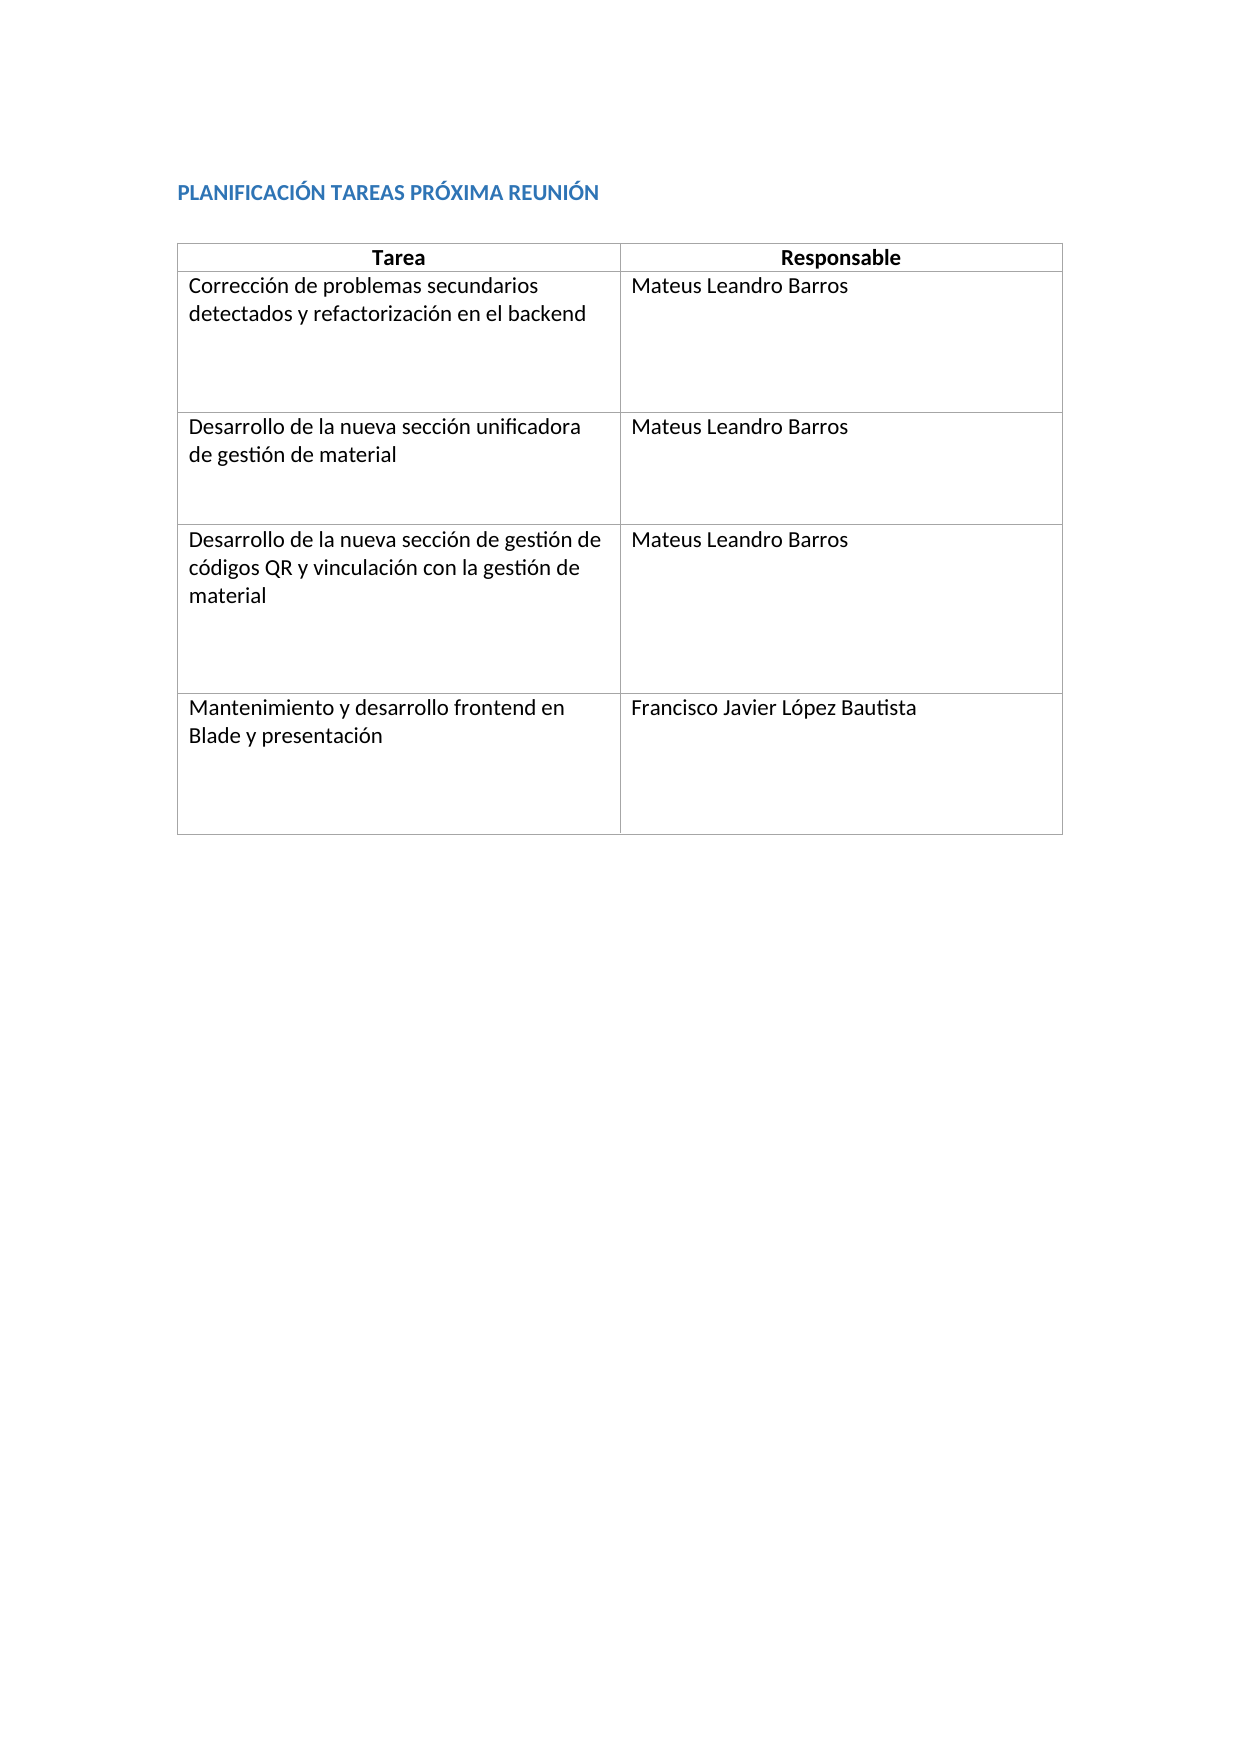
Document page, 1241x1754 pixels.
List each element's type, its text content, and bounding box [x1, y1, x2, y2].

table_header Responsable [621, 244, 1062, 271]
table_cell Mantenimiento y desarrollo frontend en Blade y presentación [178, 694, 620, 833]
table_cell Mateus Leandro Barros [621, 413, 1062, 524]
table_header Tarea [178, 244, 620, 271]
table_cell Corrección de problemas secundarios detectados y refactorización en el backend [178, 272, 620, 412]
table_cell Mateus Leandro Barros [621, 272, 1062, 412]
subtitle PLANIFICACIÓN TAREAS PRÓXIMA REUNIÓN [177, 148, 1063, 236]
table_cell Mateus Leandro Barros [621, 525, 1062, 693]
table_cell Desarrollo de la nueva sección de gestión de códigos QR y vinculación con la gestión de material [178, 525, 620, 693]
table_cell Francisco Javier López Bautista [621, 694, 1062, 833]
table_cell Desarrollo de la nueva sección unificadora de gestión de material [178, 413, 620, 524]
